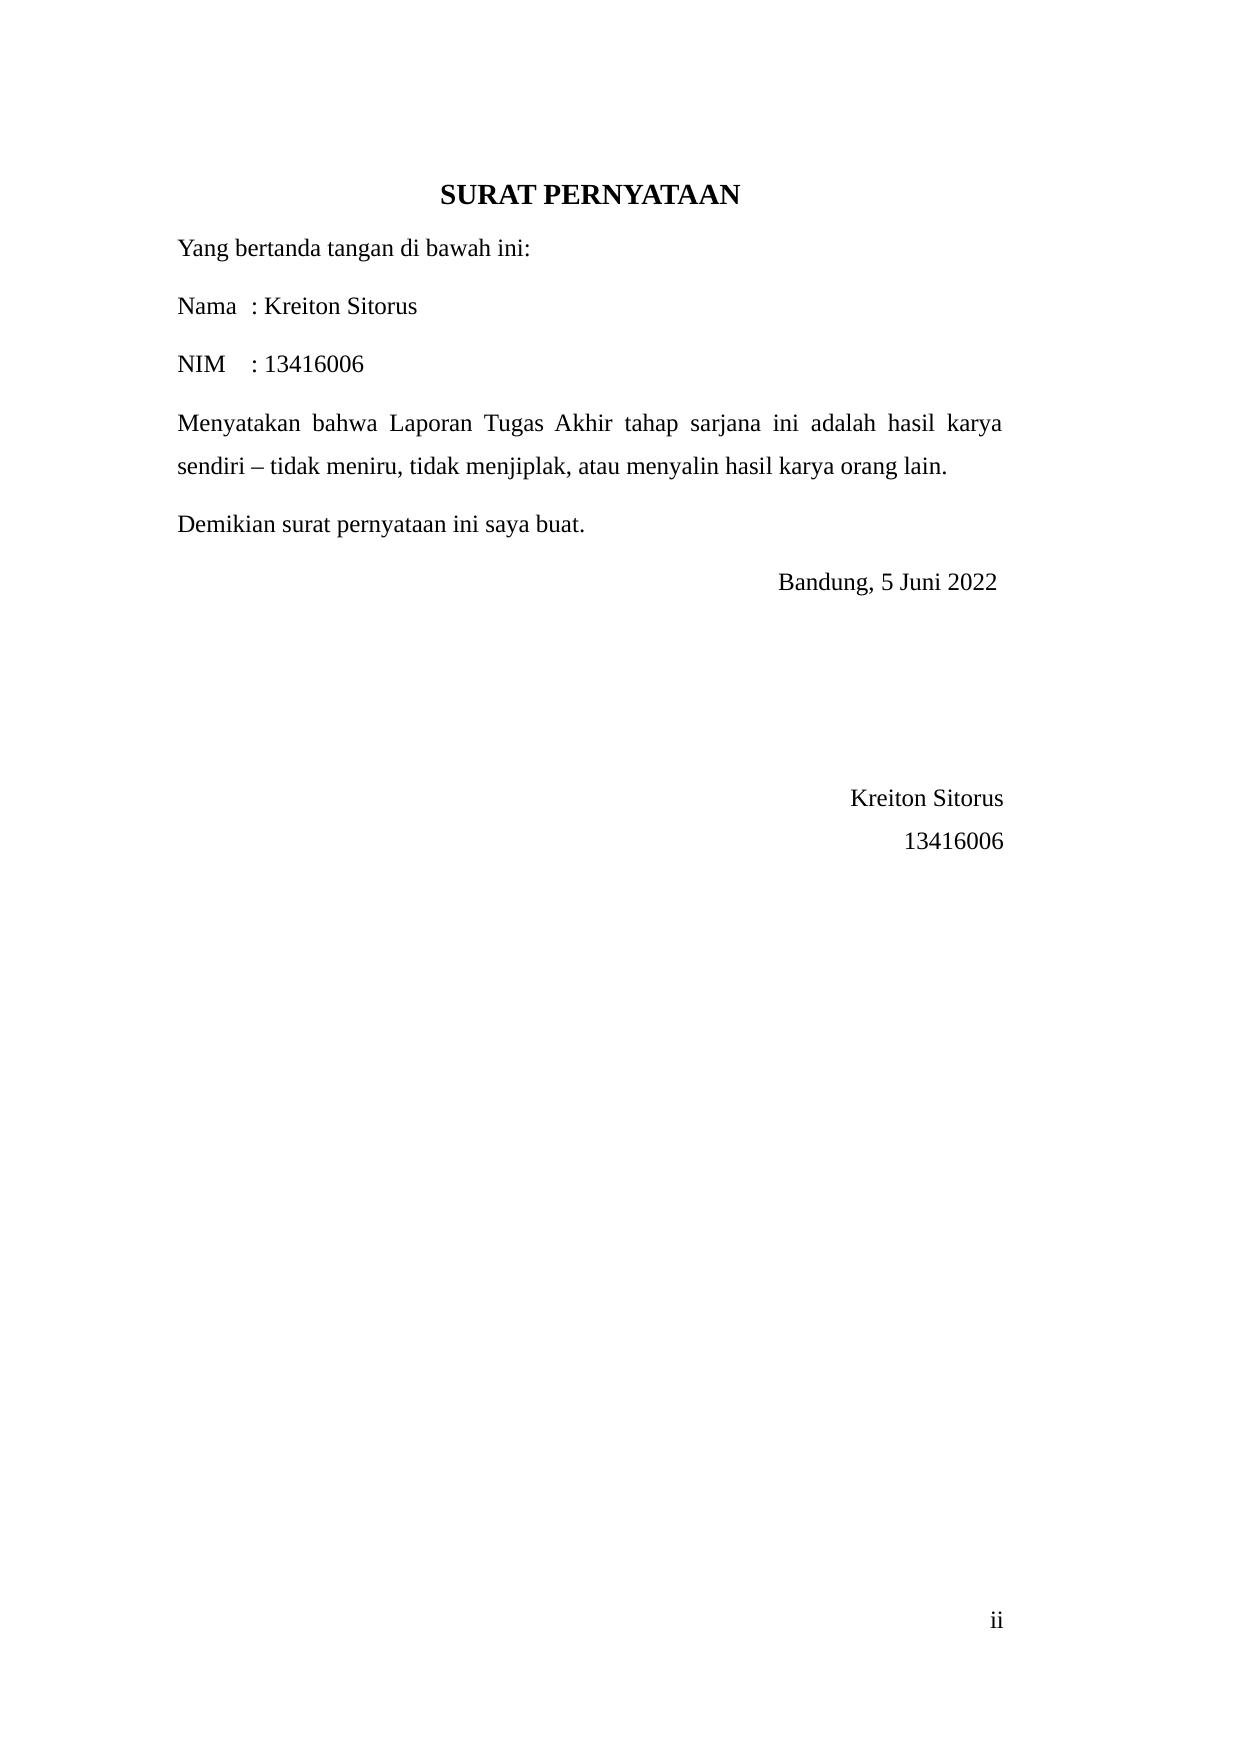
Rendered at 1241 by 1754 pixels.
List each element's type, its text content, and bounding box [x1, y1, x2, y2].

subtitle Surat Pernyataan [177, 177, 1003, 211]
text Menyatakan bahwa Laporan Tugas Akhir tahap sarjana ini adalah hasil karya sendiri – tidak meniru, tidak menjiplak, atau menyalin hasil karya orang lain. [177, 408, 1003, 479]
text Nama : Kreiton Sitorus [177, 291, 1003, 320]
text NIM : 13416006 [177, 349, 1003, 378]
text Demikian surat pernyataan ini saya buat. [177, 509, 1003, 538]
text Bandung, 5 Juni 2022 Kreiton Sitorus 13416006 [177, 567, 1003, 854]
text Yang bertanda tangan di bawah ini: [177, 233, 1003, 262]
